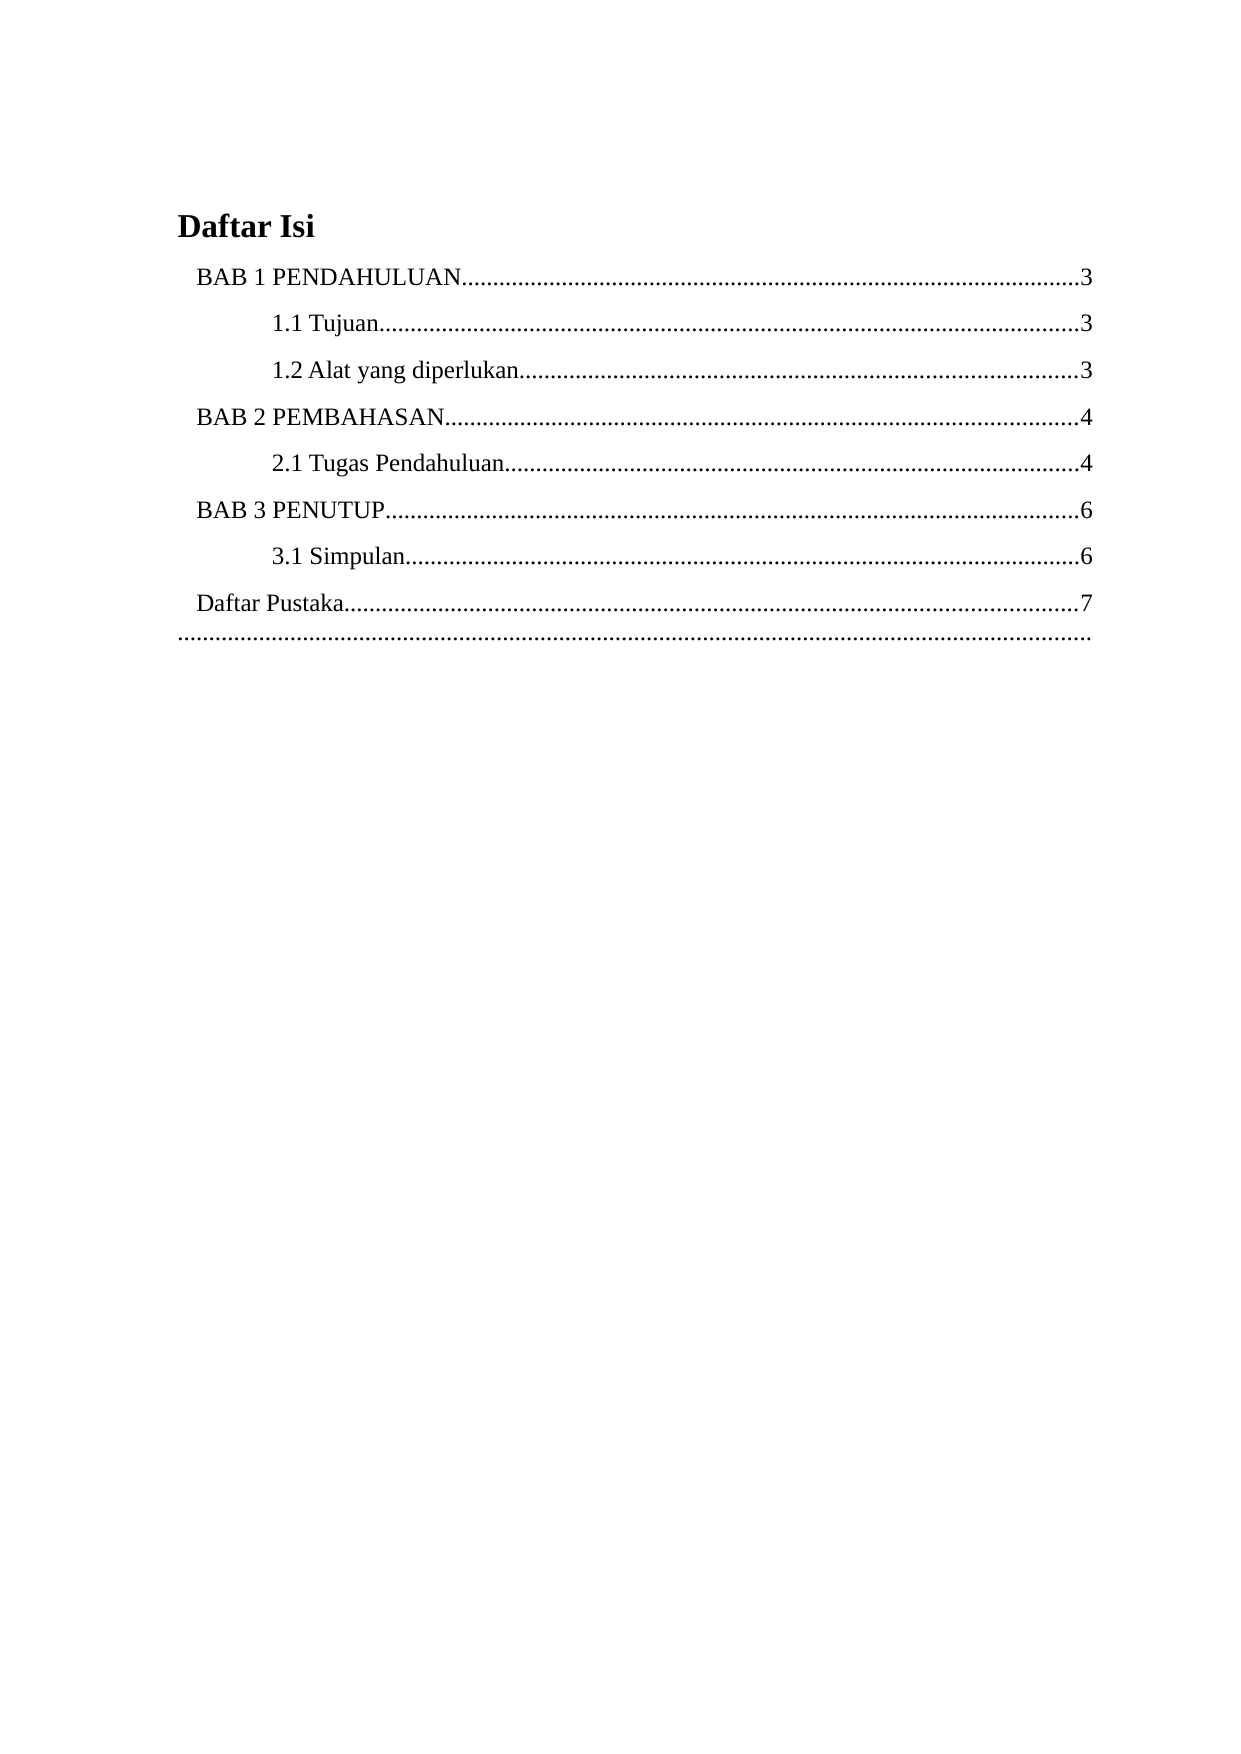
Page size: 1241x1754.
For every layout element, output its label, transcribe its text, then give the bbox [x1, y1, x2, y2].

text BAB 2 PEMBAHASAN 4 [177, 402, 1093, 430]
text BAB 3 PENUTUP 6 [177, 495, 1093, 523]
text 1.2 Alat yang diperlukan 3 [272, 355, 1093, 384]
text BAB 1 PENDAHULUAN 3 [177, 262, 1093, 291]
text 1.1 Tujuan 3 [272, 308, 1093, 337]
subtitle Daftar Isi [177, 206, 1093, 244]
text Daftar Pustaka 7 [177, 588, 1093, 645]
text 2.1 Tugas Pendahuluan 4 [272, 448, 1093, 477]
text 3.1 Simpulan 6 [272, 541, 1093, 570]
